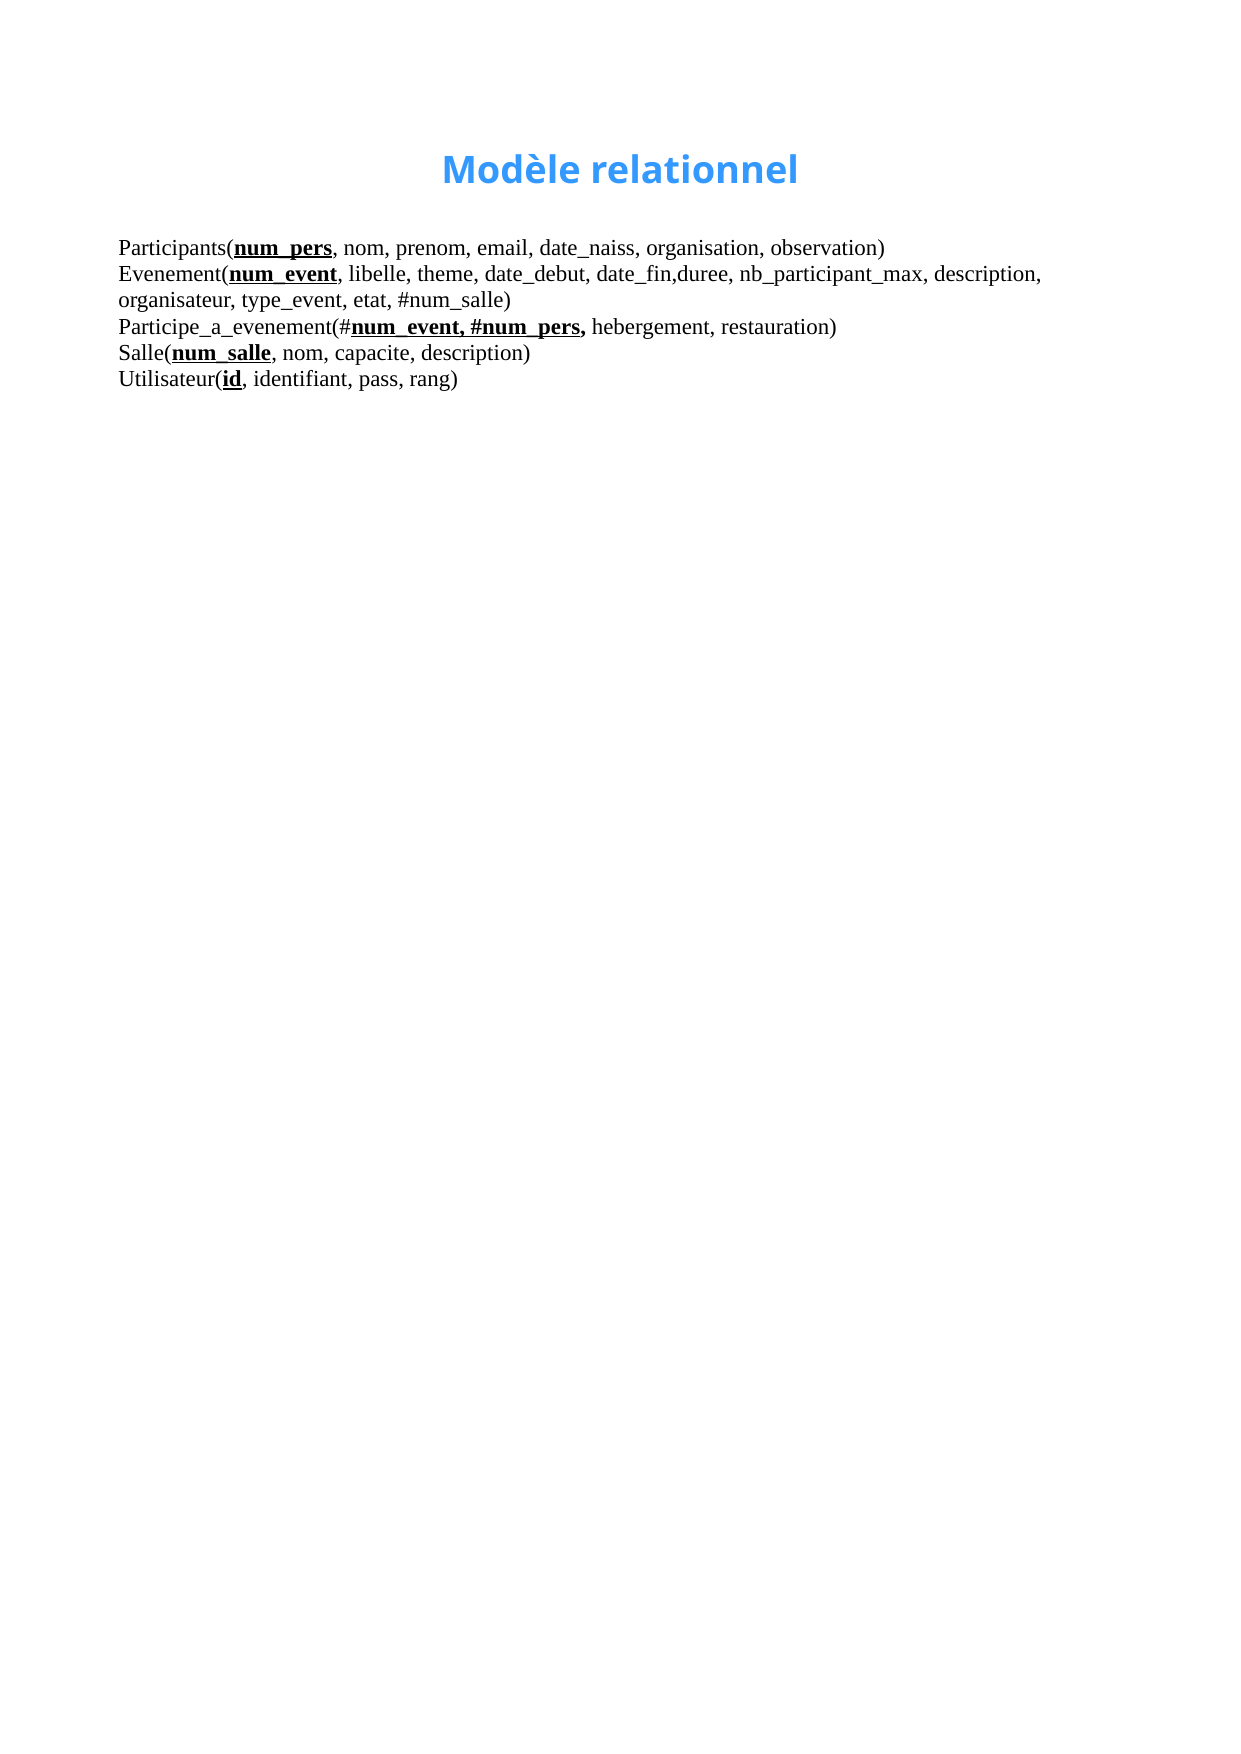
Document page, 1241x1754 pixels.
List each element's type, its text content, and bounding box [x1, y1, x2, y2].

text Utilisateur(id, identifiant, pass, rang) [118, 365, 1122, 392]
text Salle(num_salle, nom, capacite, description) [118, 339, 1122, 365]
text Participe_a_evenement(#num_event, #num_pers, hebergement, restauration) [118, 313, 1122, 339]
subtitle Modèle relationnel [118, 143, 1122, 195]
text Evenement(num_event, libelle, theme, date_debut, date_fin,duree, nb_participant_max, description, organisateur, type_event, etat, #num_salle) [118, 260, 1122, 313]
text Participants(num_pers, nom, prenom, email, date_naiss, organisation, observation) [118, 234, 1122, 260]
